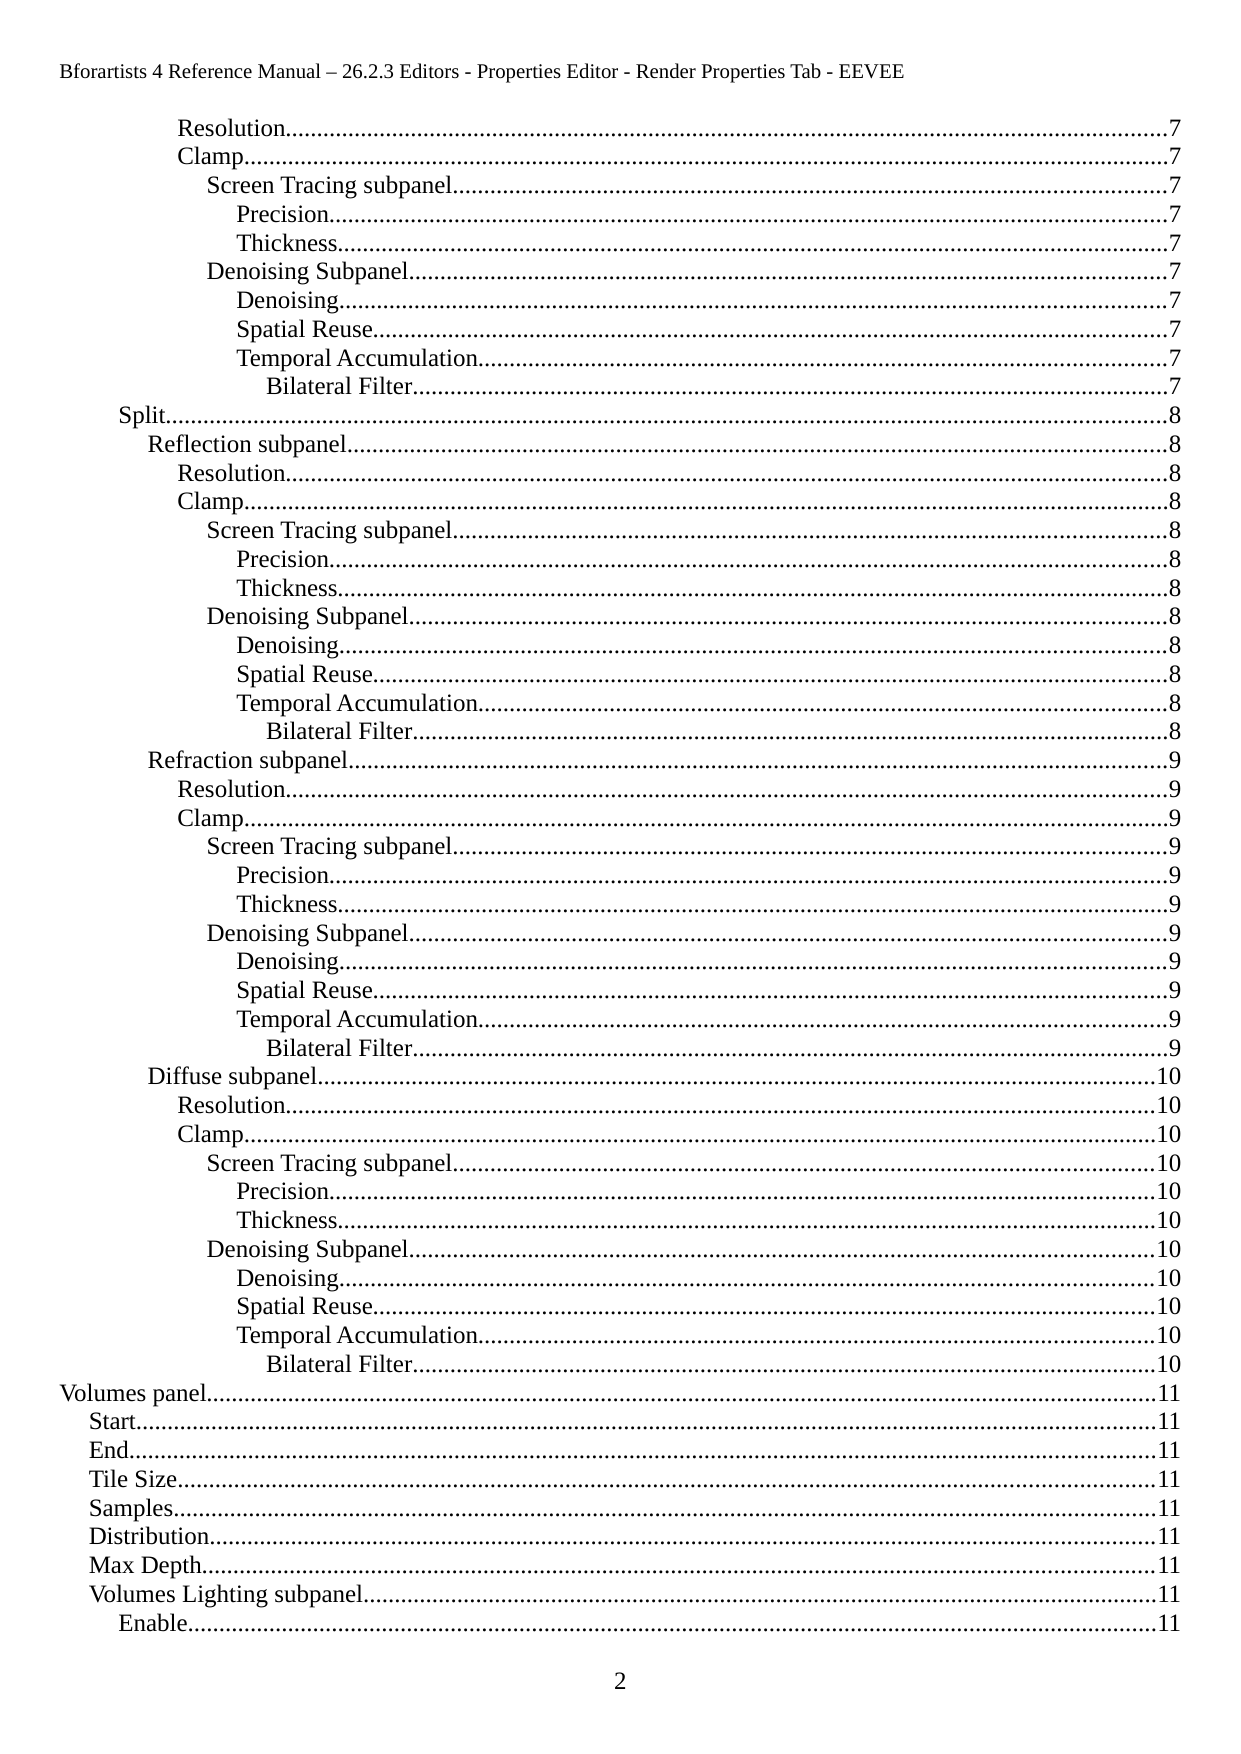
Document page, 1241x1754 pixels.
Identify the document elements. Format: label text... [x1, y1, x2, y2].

text Split 8 [118, 400, 1181, 429]
text Spatial Reuse 10 [236, 1291, 1181, 1320]
text Volumes panel 11 [59, 1378, 1181, 1406]
text Clamp 7 [177, 141, 1181, 170]
text Resolution 9 [177, 774, 1181, 803]
text Temporal Accumulation 8 [236, 688, 1181, 716]
text Samples 11 [88, 1493, 1181, 1521]
text Denoising 9 [236, 946, 1181, 975]
text Start 11 [88, 1406, 1181, 1435]
text Reflection subpanel 8 [147, 429, 1181, 458]
text End 11 [88, 1435, 1181, 1464]
text Spatial Reuse 8 [236, 659, 1181, 688]
text Thickness 8 [236, 573, 1181, 601]
text Thickness 7 [236, 228, 1181, 256]
text Bilateral Filter 7 [266, 371, 1181, 400]
text Max Depth 11 [88, 1550, 1181, 1579]
text Distribution 11 [88, 1521, 1181, 1550]
text Clamp 9 [177, 803, 1181, 831]
text Precision 8 [236, 544, 1181, 573]
text Screen Tracing subpanel 9 [206, 831, 1181, 860]
text Denoising Subpanel 7 [206, 256, 1181, 285]
text Temporal Accumulation 7 [236, 343, 1181, 371]
text Precision 9 [236, 860, 1181, 889]
text Enable 11 [118, 1608, 1181, 1636]
text Denoising Subpanel 10 [206, 1234, 1181, 1263]
text Clamp 10 [177, 1119, 1181, 1148]
text Thickness 10 [236, 1205, 1181, 1234]
text Spatial Reuse 9 [236, 975, 1181, 1004]
text Precision 10 [236, 1176, 1181, 1205]
text Thickness 9 [236, 889, 1181, 918]
text Denoising Subpanel 9 [206, 918, 1181, 946]
text Precision 7 [236, 199, 1181, 228]
text Temporal Accumulation 10 [236, 1320, 1181, 1349]
text Resolution 8 [177, 458, 1181, 486]
text Denoising Subpanel 8 [206, 601, 1181, 630]
text Bilateral Filter 9 [266, 1033, 1181, 1061]
text Bilateral Filter 8 [266, 716, 1181, 745]
text Tile Size 11 [88, 1464, 1181, 1493]
text Bilateral Filter 10 [266, 1349, 1181, 1378]
text Screen Tracing subpanel 8 [206, 515, 1181, 544]
text Spatial Reuse 7 [236, 314, 1181, 343]
text Resolution 10 [177, 1090, 1181, 1119]
text Denoising 8 [236, 630, 1181, 659]
text Refraction subpanel 9 [147, 745, 1181, 774]
text Denoising 10 [236, 1263, 1181, 1291]
text Screen Tracing subpanel 10 [206, 1148, 1181, 1176]
text Volumes Lighting subpanel 11 [88, 1579, 1181, 1608]
text Screen Tracing subpanel 7 [206, 170, 1181, 199]
text Temporal Accumulation 9 [236, 1004, 1181, 1033]
text Clamp 8 [177, 486, 1181, 515]
text Resolution 7 [177, 113, 1181, 141]
text Denoising 7 [236, 285, 1181, 314]
text Diffuse subpanel 10 [147, 1061, 1181, 1090]
